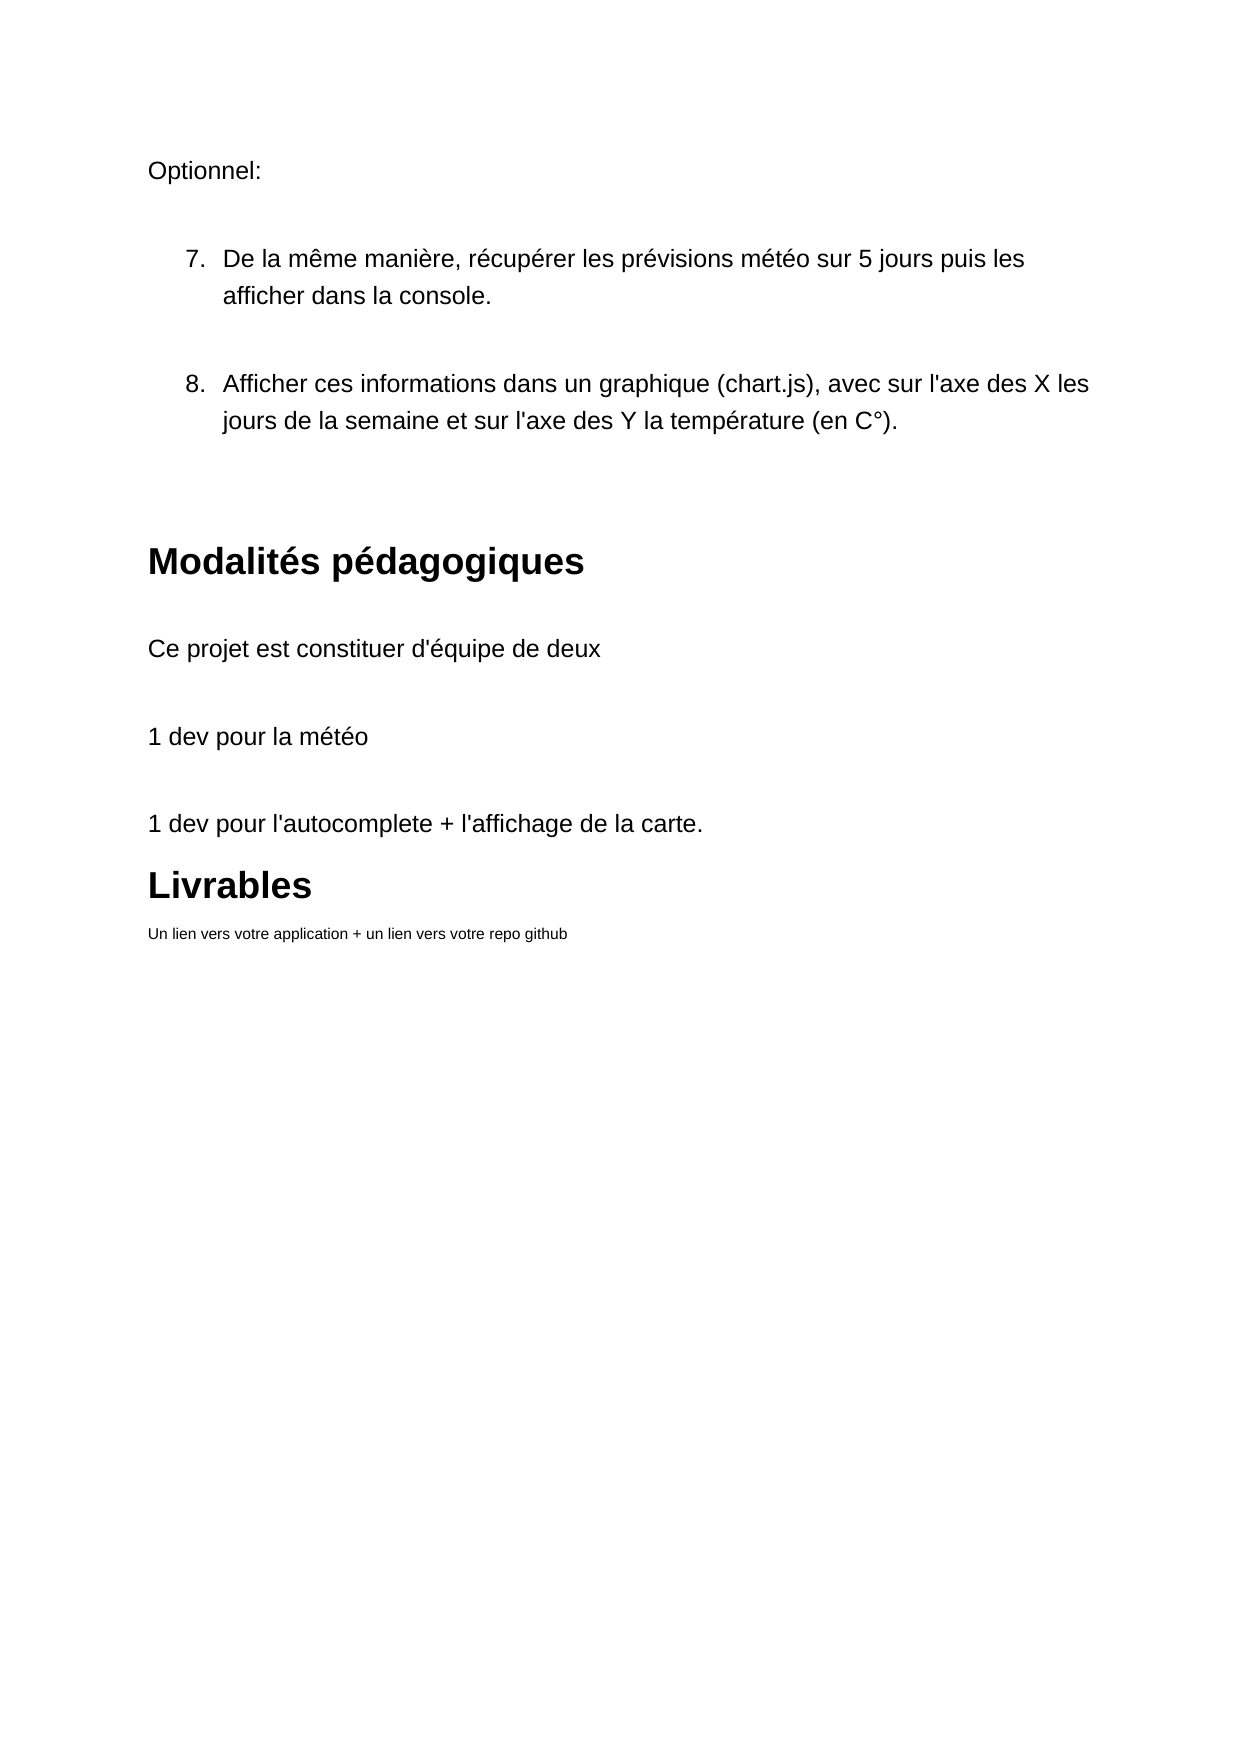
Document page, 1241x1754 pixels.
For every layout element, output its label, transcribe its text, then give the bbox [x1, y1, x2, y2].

text 1 dev pour la météo [148, 713, 1093, 751]
text Ce projet est constituer d'équipe de deux [148, 626, 1093, 663]
text ​ [148, 485, 1093, 514]
text 1 dev pour l'autocomplete + l'affichage de la carte. [148, 801, 1093, 838]
text Optionnel: [148, 148, 1093, 185]
subtitle Livrables [148, 863, 1093, 906]
subtitle Modalités pédagogiques [148, 539, 1093, 582]
text Un lien vers votre application + un lien vers votre repo github [148, 925, 1093, 943]
list De la même manière, récupérer les prévisions météo sur 5 jours puis les afficher dans la console. [185, 235, 1093, 310]
list Afficher ces informations dans un graphique (chart.js), avec sur l'axe des X les jours de la semaine et sur l'axe des Y la température (en C°). [185, 360, 1093, 435]
